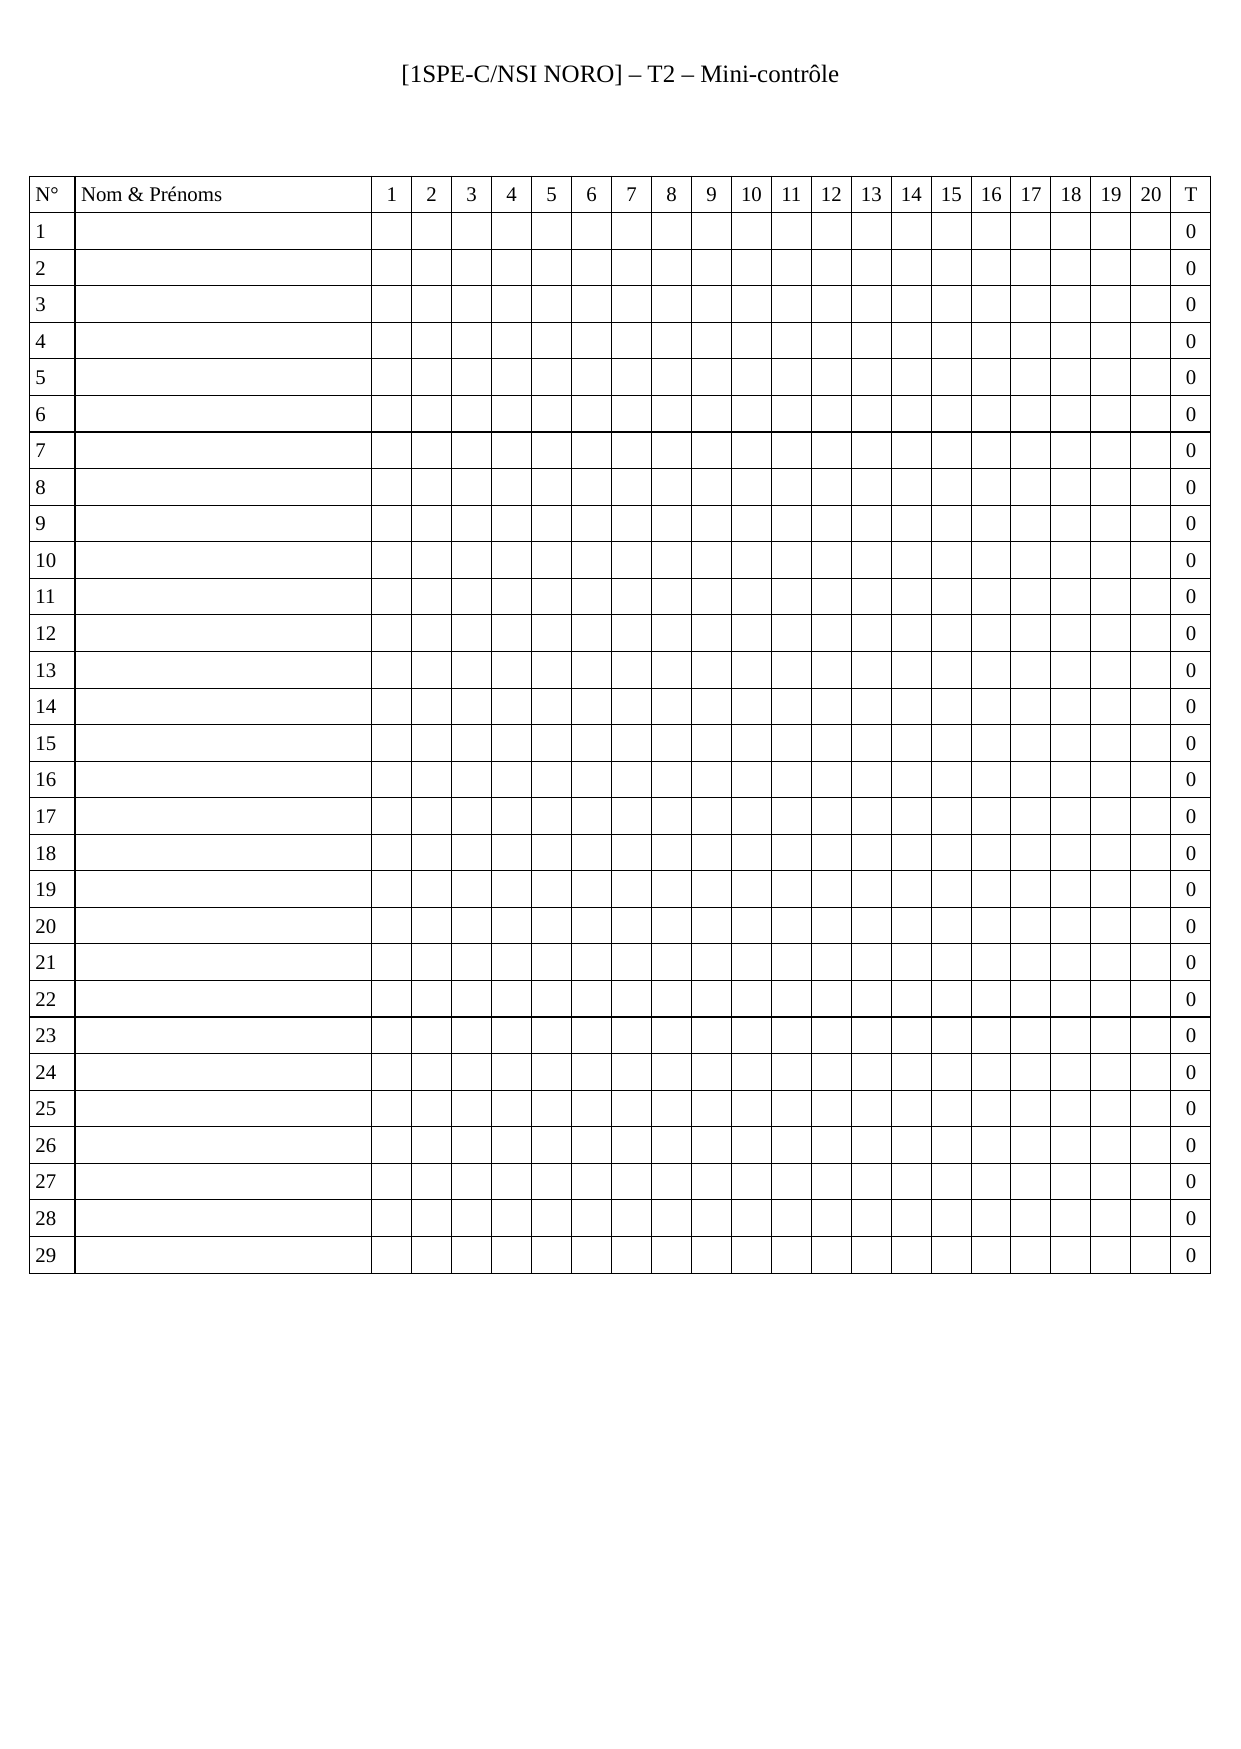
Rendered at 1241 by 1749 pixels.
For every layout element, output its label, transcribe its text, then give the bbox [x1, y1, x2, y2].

table_cell [732, 798, 771, 834]
table_cell [652, 250, 691, 285]
table_cell [492, 396, 531, 431]
table_cell [892, 1127, 931, 1163]
table_cell [612, 981, 651, 1016]
table_cell [972, 871, 1010, 907]
table_cell [892, 1091, 931, 1126]
table_cell [572, 798, 611, 834]
table_cell [1051, 542, 1090, 578]
table_cell [652, 396, 691, 431]
table_cell [652, 433, 691, 468]
table_cell [852, 1200, 891, 1236]
table_cell [692, 652, 731, 687]
table_cell [972, 469, 1010, 504]
table_cell [892, 1237, 931, 1272]
table_cell [1011, 542, 1050, 578]
table_cell [692, 1091, 731, 1126]
table_cell [652, 652, 691, 687]
table_cell [1011, 1164, 1050, 1199]
table_cell [652, 1018, 691, 1053]
table_cell [972, 652, 1010, 687]
table_cell [1091, 798, 1130, 834]
table_cell [892, 871, 931, 907]
table_cell [972, 798, 1010, 834]
table_cell [452, 871, 491, 907]
table_cell [772, 835, 811, 870]
table_cell [812, 908, 851, 943]
table_cell [372, 981, 411, 1016]
table_cell [1091, 615, 1130, 651]
table_cell [1091, 725, 1130, 761]
table_cell [492, 1054, 531, 1089]
table_cell [572, 359, 611, 395]
table_cell [1091, 762, 1130, 797]
table_cell [732, 323, 771, 358]
table_cell [1011, 615, 1050, 651]
table_cell [812, 689, 851, 724]
table_cell [972, 725, 1010, 761]
table_cell [572, 1200, 611, 1236]
table_cell 0 [1171, 469, 1210, 504]
table_cell 0 [1171, 1091, 1210, 1126]
table_cell [532, 433, 571, 468]
table_cell [972, 1237, 1010, 1272]
table_cell [892, 396, 931, 431]
table_cell 2 [30, 250, 74, 285]
table_cell [852, 615, 891, 651]
table_cell [532, 1054, 571, 1089]
table_cell [732, 469, 771, 504]
table_cell [1051, 835, 1090, 870]
table_cell 0 [1171, 944, 1210, 980]
table_cell [1011, 871, 1050, 907]
table_cell [852, 944, 891, 980]
table_cell [492, 250, 531, 285]
table_cell [692, 579, 731, 614]
table_cell [1091, 1018, 1130, 1053]
table_cell [372, 286, 411, 322]
table_cell [932, 396, 971, 431]
table_cell [1091, 835, 1130, 870]
table_cell [852, 908, 891, 943]
table_cell [612, 1091, 651, 1126]
table_cell [932, 1091, 971, 1126]
table_cell [532, 579, 571, 614]
table_cell [812, 1018, 851, 1053]
table_cell [1131, 359, 1170, 395]
table_cell 0 [1171, 213, 1210, 249]
table_cell [892, 250, 931, 285]
table_cell [1131, 323, 1170, 358]
table_header 2 [412, 177, 451, 212]
table_cell [492, 798, 531, 834]
table_cell [492, 944, 531, 980]
table_cell [76, 871, 371, 907]
table_cell [572, 871, 611, 907]
table_cell [852, 1127, 891, 1163]
table_cell [1091, 1237, 1130, 1272]
table_cell [772, 1200, 811, 1236]
table_cell [812, 1127, 851, 1163]
table_cell [612, 1018, 651, 1053]
table_cell [492, 506, 531, 541]
table_cell [572, 1127, 611, 1163]
table_cell [1011, 762, 1050, 797]
table_cell [772, 652, 811, 687]
table_header 9 [692, 177, 731, 212]
table_cell [1051, 469, 1090, 504]
table_cell [452, 579, 491, 614]
table_cell [532, 213, 571, 249]
table_cell [412, 871, 451, 907]
table_cell [652, 725, 691, 761]
table_cell [372, 1018, 411, 1053]
table_cell [972, 506, 1010, 541]
table_cell [732, 944, 771, 980]
table_cell [1091, 542, 1130, 578]
table_cell [772, 1054, 811, 1089]
table_cell [452, 286, 491, 322]
table_cell [1091, 652, 1130, 687]
table_cell [76, 615, 371, 651]
table_header 3 [452, 177, 491, 212]
table_cell [812, 652, 851, 687]
table_cell 0 [1171, 396, 1210, 431]
table_cell [372, 359, 411, 395]
table_cell [852, 652, 891, 687]
table_cell [492, 323, 531, 358]
table_cell [372, 762, 411, 797]
table_cell [652, 908, 691, 943]
table_cell 1 [30, 213, 74, 249]
table_cell [612, 835, 651, 870]
table_cell [372, 615, 411, 651]
table_cell [972, 762, 1010, 797]
table_cell [932, 359, 971, 395]
table_cell [412, 1018, 451, 1053]
table_cell 0 [1171, 506, 1210, 541]
table_cell [452, 944, 491, 980]
table_cell [652, 506, 691, 541]
table_cell [972, 542, 1010, 578]
table_cell [852, 871, 891, 907]
table_cell [932, 579, 971, 614]
table_header 4 [492, 177, 531, 212]
table_cell [932, 981, 971, 1016]
table_cell [932, 1127, 971, 1163]
table_cell [492, 762, 531, 797]
table_cell [492, 689, 531, 724]
table_cell [1011, 1091, 1050, 1126]
table_cell [76, 1054, 371, 1089]
table_cell [372, 1091, 411, 1126]
table_cell [76, 542, 371, 578]
table_cell [76, 944, 371, 980]
table_cell [532, 469, 571, 504]
table_cell [692, 213, 731, 249]
table_cell [76, 359, 371, 395]
table_cell [1051, 689, 1090, 724]
table_header 8 [652, 177, 691, 212]
table_cell [412, 433, 451, 468]
table_cell [76, 213, 371, 249]
table_cell [732, 871, 771, 907]
table_cell [532, 1200, 571, 1236]
table_cell [932, 798, 971, 834]
table_cell [1011, 359, 1050, 395]
table_cell [492, 1018, 531, 1053]
table_cell 11 [30, 579, 74, 614]
table_cell [452, 359, 491, 395]
table_cell [1011, 433, 1050, 468]
table_cell [452, 1127, 491, 1163]
table_cell [932, 1018, 971, 1053]
table_header 15 [932, 177, 971, 212]
table_cell [76, 286, 371, 322]
table_cell [532, 835, 571, 870]
table_cell [812, 433, 851, 468]
table_cell [812, 1200, 851, 1236]
table_cell [76, 652, 371, 687]
table_cell [732, 1200, 771, 1236]
table_cell 0 [1171, 433, 1210, 468]
table_cell [892, 762, 931, 797]
table_cell [412, 323, 451, 358]
table_cell [852, 1018, 891, 1053]
table_cell [732, 286, 771, 322]
table_cell [492, 652, 531, 687]
table_cell [452, 762, 491, 797]
table_cell [372, 689, 411, 724]
table_cell [1051, 981, 1090, 1016]
table_cell [812, 1091, 851, 1126]
table_cell [372, 323, 411, 358]
table_cell [1011, 981, 1050, 1016]
table_cell 24 [30, 1054, 74, 1089]
table_cell [612, 542, 651, 578]
table_cell [1091, 1091, 1130, 1126]
table_cell [772, 725, 811, 761]
table_cell [932, 323, 971, 358]
table_cell [372, 542, 411, 578]
table_cell [732, 359, 771, 395]
table_cell [892, 652, 931, 687]
table_cell [452, 835, 491, 870]
table_cell [892, 286, 931, 322]
table_cell [932, 250, 971, 285]
table_cell [892, 1054, 931, 1089]
table_cell [892, 689, 931, 724]
table_cell [492, 286, 531, 322]
table_cell [852, 506, 891, 541]
table_cell [412, 615, 451, 651]
table_header 10 [732, 177, 771, 212]
table_cell [1091, 1200, 1130, 1236]
table_cell [652, 1200, 691, 1236]
table_cell [852, 359, 891, 395]
table_cell 4 [30, 323, 74, 358]
table_cell [612, 1127, 651, 1163]
table_cell [932, 1054, 971, 1089]
table_cell [1091, 1164, 1130, 1199]
table_cell [972, 1200, 1010, 1236]
table_cell [572, 579, 611, 614]
table_cell [492, 1091, 531, 1126]
table_cell [652, 762, 691, 797]
table_cell [372, 652, 411, 687]
table_cell [652, 286, 691, 322]
table_cell [1091, 469, 1130, 504]
table_cell [612, 250, 651, 285]
table_cell [892, 579, 931, 614]
table_cell [412, 213, 451, 249]
table_cell [492, 835, 531, 870]
table_cell [452, 652, 491, 687]
table_cell [452, 908, 491, 943]
table_cell [412, 652, 451, 687]
table_cell [932, 1164, 971, 1199]
table_cell [612, 323, 651, 358]
table_cell [1091, 359, 1130, 395]
table_cell [612, 359, 651, 395]
table_cell [1091, 944, 1130, 980]
table_cell [1051, 1237, 1090, 1272]
table_cell [1131, 433, 1170, 468]
table_cell [76, 469, 371, 504]
table_cell [572, 396, 611, 431]
table_cell [652, 1127, 691, 1163]
table_header 11 [772, 177, 811, 212]
table_cell [1131, 725, 1170, 761]
table_cell 0 [1171, 798, 1210, 834]
table_cell [972, 359, 1010, 395]
table_cell [772, 433, 811, 468]
table_cell [1051, 871, 1090, 907]
table_cell 28 [30, 1200, 74, 1236]
table_cell [652, 1054, 691, 1089]
table_cell [1011, 213, 1050, 249]
table_cell [612, 908, 651, 943]
table_cell [972, 579, 1010, 614]
table_cell [692, 981, 731, 1016]
table_cell 0 [1171, 871, 1210, 907]
table_header 19 [1091, 177, 1130, 212]
table_cell [532, 981, 571, 1016]
table_cell [1011, 469, 1050, 504]
table_cell [572, 981, 611, 1016]
table_cell [852, 579, 891, 614]
table_cell [692, 506, 731, 541]
table_cell 0 [1171, 1127, 1210, 1163]
table_cell [1011, 1237, 1050, 1272]
table_cell [572, 1054, 611, 1089]
table_cell [1051, 359, 1090, 395]
table_header 6 [572, 177, 611, 212]
table_cell [1131, 615, 1170, 651]
table_cell [772, 506, 811, 541]
table_cell [652, 213, 691, 249]
table_cell [692, 615, 731, 651]
table_cell [652, 615, 691, 651]
table_cell [732, 1127, 771, 1163]
table_cell [1011, 798, 1050, 834]
table_cell [772, 615, 811, 651]
table_cell [1131, 250, 1170, 285]
table_cell [732, 579, 771, 614]
table_cell [772, 1164, 811, 1199]
table_cell [1091, 250, 1130, 285]
table_cell [1051, 433, 1090, 468]
table_cell [892, 213, 931, 249]
table_cell [612, 944, 651, 980]
table_cell [372, 725, 411, 761]
table_cell [76, 1018, 371, 1053]
table_cell [452, 1200, 491, 1236]
table_cell [612, 615, 651, 651]
table_cell [532, 944, 571, 980]
table_cell [532, 359, 571, 395]
table_cell [492, 359, 531, 395]
table_cell [892, 542, 931, 578]
table_cell [772, 981, 811, 1016]
table_cell 0 [1171, 579, 1210, 614]
table_cell [572, 323, 611, 358]
table_header N° [30, 177, 74, 212]
table_cell 0 [1171, 542, 1210, 578]
table_cell [972, 1018, 1010, 1053]
table_cell [932, 689, 971, 724]
table_cell [532, 798, 571, 834]
table_cell [572, 835, 611, 870]
table_cell 25 [30, 1091, 74, 1126]
table_cell [1091, 871, 1130, 907]
table_cell [412, 944, 451, 980]
table_cell [1091, 213, 1130, 249]
table_cell [1011, 286, 1050, 322]
table_cell [372, 506, 411, 541]
table_cell [76, 762, 371, 797]
table_cell [612, 798, 651, 834]
table_cell 22 [30, 981, 74, 1016]
table_cell [852, 323, 891, 358]
table_cell 19 [30, 871, 74, 907]
table_cell 0 [1171, 286, 1210, 322]
table_cell [812, 286, 851, 322]
table_cell [932, 1200, 971, 1236]
table_cell [612, 579, 651, 614]
table_cell [76, 1164, 371, 1199]
table_cell [1091, 506, 1130, 541]
table_cell [76, 433, 371, 468]
table_cell [532, 542, 571, 578]
table_header 20 [1131, 177, 1170, 212]
table_cell [772, 1237, 811, 1272]
table_cell [612, 506, 651, 541]
table_cell 13 [30, 652, 74, 687]
table_cell [412, 1127, 451, 1163]
table_cell [692, 1127, 731, 1163]
table_cell [772, 944, 811, 980]
table_cell 9 [30, 506, 74, 541]
table_cell [772, 689, 811, 724]
table_header 16 [972, 177, 1010, 212]
table_cell [612, 871, 651, 907]
table_header 14 [892, 177, 931, 212]
table_cell [412, 908, 451, 943]
table_cell [892, 1200, 931, 1236]
table_header T [1171, 177, 1210, 212]
table_cell [452, 433, 491, 468]
table_cell [1131, 1127, 1170, 1163]
table_cell 20 [30, 908, 74, 943]
table_cell 8 [30, 469, 74, 504]
table_cell [572, 689, 611, 724]
table_cell [1051, 762, 1090, 797]
table_cell [932, 871, 971, 907]
table_cell [76, 725, 371, 761]
table_cell [732, 1091, 771, 1126]
table_cell [492, 1127, 531, 1163]
table_cell [692, 250, 731, 285]
table_cell [1131, 1237, 1170, 1272]
table_cell 5 [30, 359, 74, 395]
table_cell [932, 908, 971, 943]
table_cell [572, 908, 611, 943]
table_cell [612, 213, 651, 249]
table_cell 27 [30, 1164, 74, 1199]
table_cell [612, 1164, 651, 1199]
table_cell [772, 1127, 811, 1163]
table_cell [972, 689, 1010, 724]
table_cell [732, 835, 771, 870]
table_cell [452, 250, 491, 285]
table_cell 7 [30, 433, 74, 468]
table_cell [812, 871, 851, 907]
table_cell [812, 250, 851, 285]
table_cell [452, 213, 491, 249]
table_cell [1091, 286, 1130, 322]
table_cell [76, 835, 371, 870]
table_cell [932, 944, 971, 980]
table_cell [892, 506, 931, 541]
table_cell [1091, 689, 1130, 724]
table_cell [692, 396, 731, 431]
table_cell [612, 1237, 651, 1272]
table_cell [1051, 1127, 1090, 1163]
table_cell [1051, 615, 1090, 651]
table_cell [852, 1237, 891, 1272]
table_cell [412, 579, 451, 614]
table_cell [1051, 1018, 1090, 1053]
table_cell [692, 871, 731, 907]
table_cell [932, 213, 971, 249]
table_header 5 [532, 177, 571, 212]
table_cell [972, 1164, 1010, 1199]
table_cell [1011, 1054, 1050, 1089]
table_header 1 [372, 177, 411, 212]
table_cell [1091, 908, 1130, 943]
table_cell [652, 1091, 691, 1126]
table_header 12 [812, 177, 851, 212]
table_cell [572, 615, 611, 651]
table_cell [1131, 1091, 1170, 1126]
table_cell [972, 908, 1010, 943]
table_cell [76, 323, 371, 358]
table_cell [1131, 944, 1170, 980]
table_cell [492, 542, 531, 578]
table_cell [1051, 396, 1090, 431]
table_cell [772, 250, 811, 285]
table_cell [812, 615, 851, 651]
table_cell [532, 506, 571, 541]
table_cell 0 [1171, 1164, 1210, 1199]
table_cell 16 [30, 762, 74, 797]
table_header Nom & Prénoms [76, 177, 371, 212]
table_cell [612, 725, 651, 761]
table_cell [892, 359, 931, 395]
table_cell [812, 762, 851, 797]
table_cell 0 [1171, 689, 1210, 724]
table_cell [772, 798, 811, 834]
table_cell [76, 250, 371, 285]
table_cell [932, 835, 971, 870]
table_cell [972, 1127, 1010, 1163]
table_cell [852, 725, 891, 761]
table_cell [412, 1237, 451, 1272]
table_cell [612, 286, 651, 322]
table_cell 0 [1171, 762, 1210, 797]
table_cell [892, 1164, 931, 1199]
table_cell [1051, 908, 1090, 943]
table_cell [492, 1237, 531, 1272]
table_cell [852, 396, 891, 431]
table_cell [852, 762, 891, 797]
table_cell [412, 250, 451, 285]
table_cell 6 [30, 396, 74, 431]
table_cell [412, 798, 451, 834]
table_cell [372, 1200, 411, 1236]
table_cell [492, 1200, 531, 1236]
table_cell [1011, 396, 1050, 431]
table_cell [692, 1054, 731, 1089]
table_cell [812, 542, 851, 578]
table_cell [572, 1237, 611, 1272]
table_cell [372, 469, 411, 504]
table_cell [412, 835, 451, 870]
table_cell 26 [30, 1127, 74, 1163]
table_cell [372, 1127, 411, 1163]
table_cell [1131, 469, 1170, 504]
table_cell [932, 762, 971, 797]
table_cell [76, 506, 371, 541]
table_cell [572, 944, 611, 980]
table_cell [1131, 871, 1170, 907]
table_cell [652, 1237, 691, 1272]
table_cell [76, 981, 371, 1016]
table_cell [1051, 725, 1090, 761]
table_cell [572, 506, 611, 541]
table_cell [1131, 542, 1170, 578]
table_cell [772, 213, 811, 249]
table_cell [1131, 506, 1170, 541]
table_cell [1011, 725, 1050, 761]
table_cell [612, 469, 651, 504]
table_cell [1131, 798, 1170, 834]
table_cell [1011, 835, 1050, 870]
table_cell [1051, 506, 1090, 541]
table_cell [852, 1091, 891, 1126]
table_header 17 [1011, 177, 1050, 212]
table_cell [892, 798, 931, 834]
table_cell [532, 1091, 571, 1126]
table_cell [1091, 1127, 1130, 1163]
table_cell [572, 213, 611, 249]
table_cell [76, 1200, 371, 1236]
table_cell [572, 1091, 611, 1126]
table_cell [1051, 798, 1090, 834]
table_cell 0 [1171, 359, 1210, 395]
table_cell [652, 835, 691, 870]
table_cell [372, 579, 411, 614]
table_cell [412, 725, 451, 761]
table_cell [692, 725, 731, 761]
table_cell [1051, 250, 1090, 285]
table_cell [772, 1018, 811, 1053]
table_cell [532, 652, 571, 687]
table_cell [972, 944, 1010, 980]
table_cell [812, 835, 851, 870]
table_cell [532, 908, 571, 943]
table_cell [1091, 1054, 1130, 1089]
table_cell [812, 1164, 851, 1199]
table_cell [852, 981, 891, 1016]
table_cell [732, 689, 771, 724]
table_cell [652, 981, 691, 1016]
table_cell [612, 652, 651, 687]
table_cell [1051, 944, 1090, 980]
table_cell [1131, 652, 1170, 687]
table_cell [732, 1018, 771, 1053]
table_cell [732, 762, 771, 797]
table_cell [412, 1200, 451, 1236]
table_cell [1011, 323, 1050, 358]
table_cell [372, 944, 411, 980]
table_cell [732, 1054, 771, 1089]
table_header 13 [852, 177, 891, 212]
table_cell [1051, 1164, 1090, 1199]
table_cell [76, 1127, 371, 1163]
table_cell [372, 908, 411, 943]
table_cell [532, 1127, 571, 1163]
table_cell [652, 323, 691, 358]
table_cell [852, 1164, 891, 1199]
table_cell [692, 762, 731, 797]
table_cell [932, 433, 971, 468]
table_cell 29 [30, 1237, 74, 1272]
table_cell [772, 871, 811, 907]
table_cell [812, 469, 851, 504]
table_cell [452, 725, 491, 761]
table_cell [692, 1164, 731, 1199]
table_cell [532, 286, 571, 322]
table_cell [492, 1164, 531, 1199]
table_cell [1011, 1127, 1050, 1163]
table_cell [412, 689, 451, 724]
table_cell 21 [30, 944, 74, 980]
table_cell [452, 1091, 491, 1126]
table_cell [1131, 1200, 1170, 1236]
table_cell [732, 908, 771, 943]
table_cell [372, 1237, 411, 1272]
table_cell [932, 542, 971, 578]
table_cell [452, 1164, 491, 1199]
table_cell [452, 1054, 491, 1089]
table_cell [412, 1164, 451, 1199]
table_cell [372, 213, 411, 249]
table_cell [492, 579, 531, 614]
table_cell [652, 689, 691, 724]
table_cell [692, 1018, 731, 1053]
table_cell [692, 689, 731, 724]
table_cell [892, 908, 931, 943]
table_cell [652, 1164, 691, 1199]
table_cell [572, 542, 611, 578]
table_cell [1011, 506, 1050, 541]
table_cell [692, 908, 731, 943]
table_cell [772, 762, 811, 797]
table_cell [692, 323, 731, 358]
table_cell [972, 835, 1010, 870]
table_cell [532, 323, 571, 358]
table_cell [772, 396, 811, 431]
table_cell [1091, 433, 1130, 468]
table_cell [1131, 396, 1170, 431]
table_cell [612, 1200, 651, 1236]
table_cell [972, 1054, 1010, 1089]
table_cell [532, 762, 571, 797]
table_cell [812, 323, 851, 358]
table_cell [1131, 762, 1170, 797]
table_cell [972, 396, 1010, 431]
table_cell [612, 396, 651, 431]
table_cell [412, 359, 451, 395]
table_cell [412, 542, 451, 578]
table_cell [692, 433, 731, 468]
table_cell [852, 286, 891, 322]
table_cell [892, 433, 931, 468]
table_cell [532, 1018, 571, 1053]
table_cell [1011, 1018, 1050, 1053]
table_cell [532, 250, 571, 285]
table_cell [732, 981, 771, 1016]
table_cell [1011, 944, 1050, 980]
table_cell [532, 1237, 571, 1272]
table_cell [572, 762, 611, 797]
table_cell [972, 323, 1010, 358]
table_header 18 [1051, 177, 1090, 212]
table_cell [972, 1091, 1010, 1126]
table_cell [852, 689, 891, 724]
table_cell [892, 835, 931, 870]
table_cell [572, 1164, 611, 1199]
table_cell [852, 433, 891, 468]
table_cell 0 [1171, 725, 1210, 761]
table_cell [76, 396, 371, 431]
table_cell [572, 286, 611, 322]
table_cell [452, 506, 491, 541]
table_cell [932, 469, 971, 504]
table_cell [692, 835, 731, 870]
table_cell [372, 835, 411, 870]
table_cell 17 [30, 798, 74, 834]
table_cell [812, 579, 851, 614]
table_cell [732, 1164, 771, 1199]
table_cell 0 [1171, 652, 1210, 687]
table_cell [612, 1054, 651, 1089]
table_cell [572, 469, 611, 504]
table_cell [372, 871, 411, 907]
table_cell [972, 981, 1010, 1016]
table_cell [572, 652, 611, 687]
table_cell [1051, 323, 1090, 358]
table_cell [492, 213, 531, 249]
table_cell [892, 1018, 931, 1053]
table_cell [452, 323, 491, 358]
table_cell [1051, 1054, 1090, 1089]
table_cell [1011, 1200, 1050, 1236]
table_cell [652, 579, 691, 614]
table_cell 14 [30, 689, 74, 724]
table_cell [732, 652, 771, 687]
table_cell [1051, 286, 1090, 322]
table_cell [1131, 286, 1170, 322]
table_cell [612, 433, 651, 468]
table_cell [692, 359, 731, 395]
table_cell [1051, 213, 1090, 249]
table_cell 10 [30, 542, 74, 578]
table_cell [772, 908, 811, 943]
table_cell [452, 615, 491, 651]
table_cell [1131, 689, 1170, 724]
table_cell [372, 433, 411, 468]
table_cell [1051, 1091, 1090, 1126]
table_cell 0 [1171, 1237, 1210, 1272]
table_cell [652, 542, 691, 578]
table_cell [972, 250, 1010, 285]
table_cell [452, 798, 491, 834]
table_cell [1011, 908, 1050, 943]
table_cell [452, 1237, 491, 1272]
table_cell [892, 725, 931, 761]
table_cell [692, 1200, 731, 1236]
table_cell [1051, 579, 1090, 614]
table_cell [652, 469, 691, 504]
table_cell [412, 506, 451, 541]
table_cell 0 [1171, 908, 1210, 943]
table_cell [1131, 1054, 1170, 1089]
table_cell [812, 1054, 851, 1089]
table_cell [972, 615, 1010, 651]
table_cell [972, 433, 1010, 468]
table_cell [732, 250, 771, 285]
table_cell [852, 542, 891, 578]
table_cell [812, 944, 851, 980]
table_cell [692, 542, 731, 578]
table_cell [532, 396, 571, 431]
table_cell 23 [30, 1018, 74, 1053]
table_cell [932, 1237, 971, 1272]
table_cell [532, 1164, 571, 1199]
table_cell 0 [1171, 1200, 1210, 1236]
table_cell [492, 908, 531, 943]
table_cell [732, 542, 771, 578]
table_cell [1011, 250, 1050, 285]
table_cell [812, 359, 851, 395]
table_cell 0 [1171, 615, 1210, 651]
table_cell [812, 1237, 851, 1272]
table_cell [652, 944, 691, 980]
table_cell [852, 250, 891, 285]
table_cell [452, 1018, 491, 1053]
table_cell [852, 469, 891, 504]
table_cell [1091, 396, 1130, 431]
table_cell 12 [30, 615, 74, 651]
table_cell [1131, 1018, 1170, 1053]
table_cell [692, 469, 731, 504]
table_cell 0 [1171, 1018, 1210, 1053]
table_cell [932, 725, 971, 761]
table_cell [76, 689, 371, 724]
table_cell [572, 433, 611, 468]
table_cell [532, 615, 571, 651]
table_cell [692, 286, 731, 322]
table_cell [772, 286, 811, 322]
table_cell [372, 250, 411, 285]
table_cell [452, 689, 491, 724]
table_cell [412, 981, 451, 1016]
table_cell [732, 213, 771, 249]
table_cell [812, 396, 851, 431]
table_cell [1051, 1200, 1090, 1236]
table_cell [892, 944, 931, 980]
table_cell [412, 286, 451, 322]
table_cell [452, 981, 491, 1016]
table_cell 0 [1171, 835, 1210, 870]
table_cell [932, 652, 971, 687]
table_cell [492, 469, 531, 504]
table_cell [772, 323, 811, 358]
table_cell [892, 469, 931, 504]
table_cell [892, 981, 931, 1016]
table_cell [812, 725, 851, 761]
table_cell [412, 762, 451, 797]
table_cell [652, 871, 691, 907]
table_cell [732, 615, 771, 651]
table_cell [1011, 652, 1050, 687]
table_cell [1051, 652, 1090, 687]
table_cell [76, 908, 371, 943]
table_cell [1131, 981, 1170, 1016]
table_cell [772, 469, 811, 504]
table_cell [412, 469, 451, 504]
table_cell [412, 1054, 451, 1089]
table_cell [932, 506, 971, 541]
table_cell 0 [1171, 1054, 1210, 1089]
table_cell [772, 359, 811, 395]
table_cell [732, 725, 771, 761]
table_cell [812, 506, 851, 541]
table_cell [612, 689, 651, 724]
table_cell [1091, 323, 1130, 358]
table_cell [372, 1164, 411, 1199]
table_cell [412, 396, 451, 431]
table_cell [692, 944, 731, 980]
table_cell [372, 798, 411, 834]
table_cell 0 [1171, 323, 1210, 358]
table_cell [852, 798, 891, 834]
table_cell [452, 542, 491, 578]
table_cell [772, 1091, 811, 1126]
table_cell [932, 286, 971, 322]
table_cell [452, 469, 491, 504]
table_cell [572, 725, 611, 761]
table_cell [1131, 213, 1170, 249]
table_cell [652, 359, 691, 395]
table_cell 0 [1171, 981, 1210, 1016]
table_cell [972, 286, 1010, 322]
table_cell 15 [30, 725, 74, 761]
table_cell [652, 798, 691, 834]
table_cell [852, 213, 891, 249]
table_cell [1011, 689, 1050, 724]
table_header 7 [612, 177, 651, 212]
table_cell [76, 798, 371, 834]
table_cell [692, 1237, 731, 1272]
table_cell [76, 1237, 371, 1272]
table_cell [1131, 908, 1170, 943]
table_cell [532, 871, 571, 907]
table_cell [732, 1237, 771, 1272]
table_cell [812, 213, 851, 249]
table_cell [76, 1091, 371, 1126]
table_cell [1131, 835, 1170, 870]
table_cell [492, 725, 531, 761]
table_cell [892, 323, 931, 358]
table_cell [1011, 579, 1050, 614]
table_cell [772, 579, 811, 614]
table_cell [492, 871, 531, 907]
table_cell [732, 396, 771, 431]
table_cell [772, 542, 811, 578]
table_cell [412, 1091, 451, 1126]
table_cell [852, 1054, 891, 1089]
table_cell [372, 396, 411, 431]
table_cell [972, 213, 1010, 249]
table_cell [1091, 579, 1130, 614]
table_cell [732, 506, 771, 541]
table_cell 0 [1171, 250, 1210, 285]
table_cell [812, 981, 851, 1016]
table_cell 18 [30, 835, 74, 870]
table_cell [1091, 981, 1130, 1016]
table_cell [1131, 1164, 1170, 1199]
table_cell 3 [30, 286, 74, 322]
table_cell [732, 433, 771, 468]
table_cell [1131, 579, 1170, 614]
table_cell [76, 579, 371, 614]
table_cell [532, 689, 571, 724]
table_cell [452, 396, 491, 431]
table_cell [572, 1018, 611, 1053]
table_cell [492, 615, 531, 651]
table_cell [372, 1054, 411, 1089]
table_cell [812, 798, 851, 834]
table_cell [572, 250, 611, 285]
table_cell [492, 981, 531, 1016]
table_cell [492, 433, 531, 468]
table_cell [852, 835, 891, 870]
table_cell [892, 615, 931, 651]
table_cell [932, 615, 971, 651]
table_cell [532, 725, 571, 761]
table_cell [612, 762, 651, 797]
table_cell [692, 798, 731, 834]
